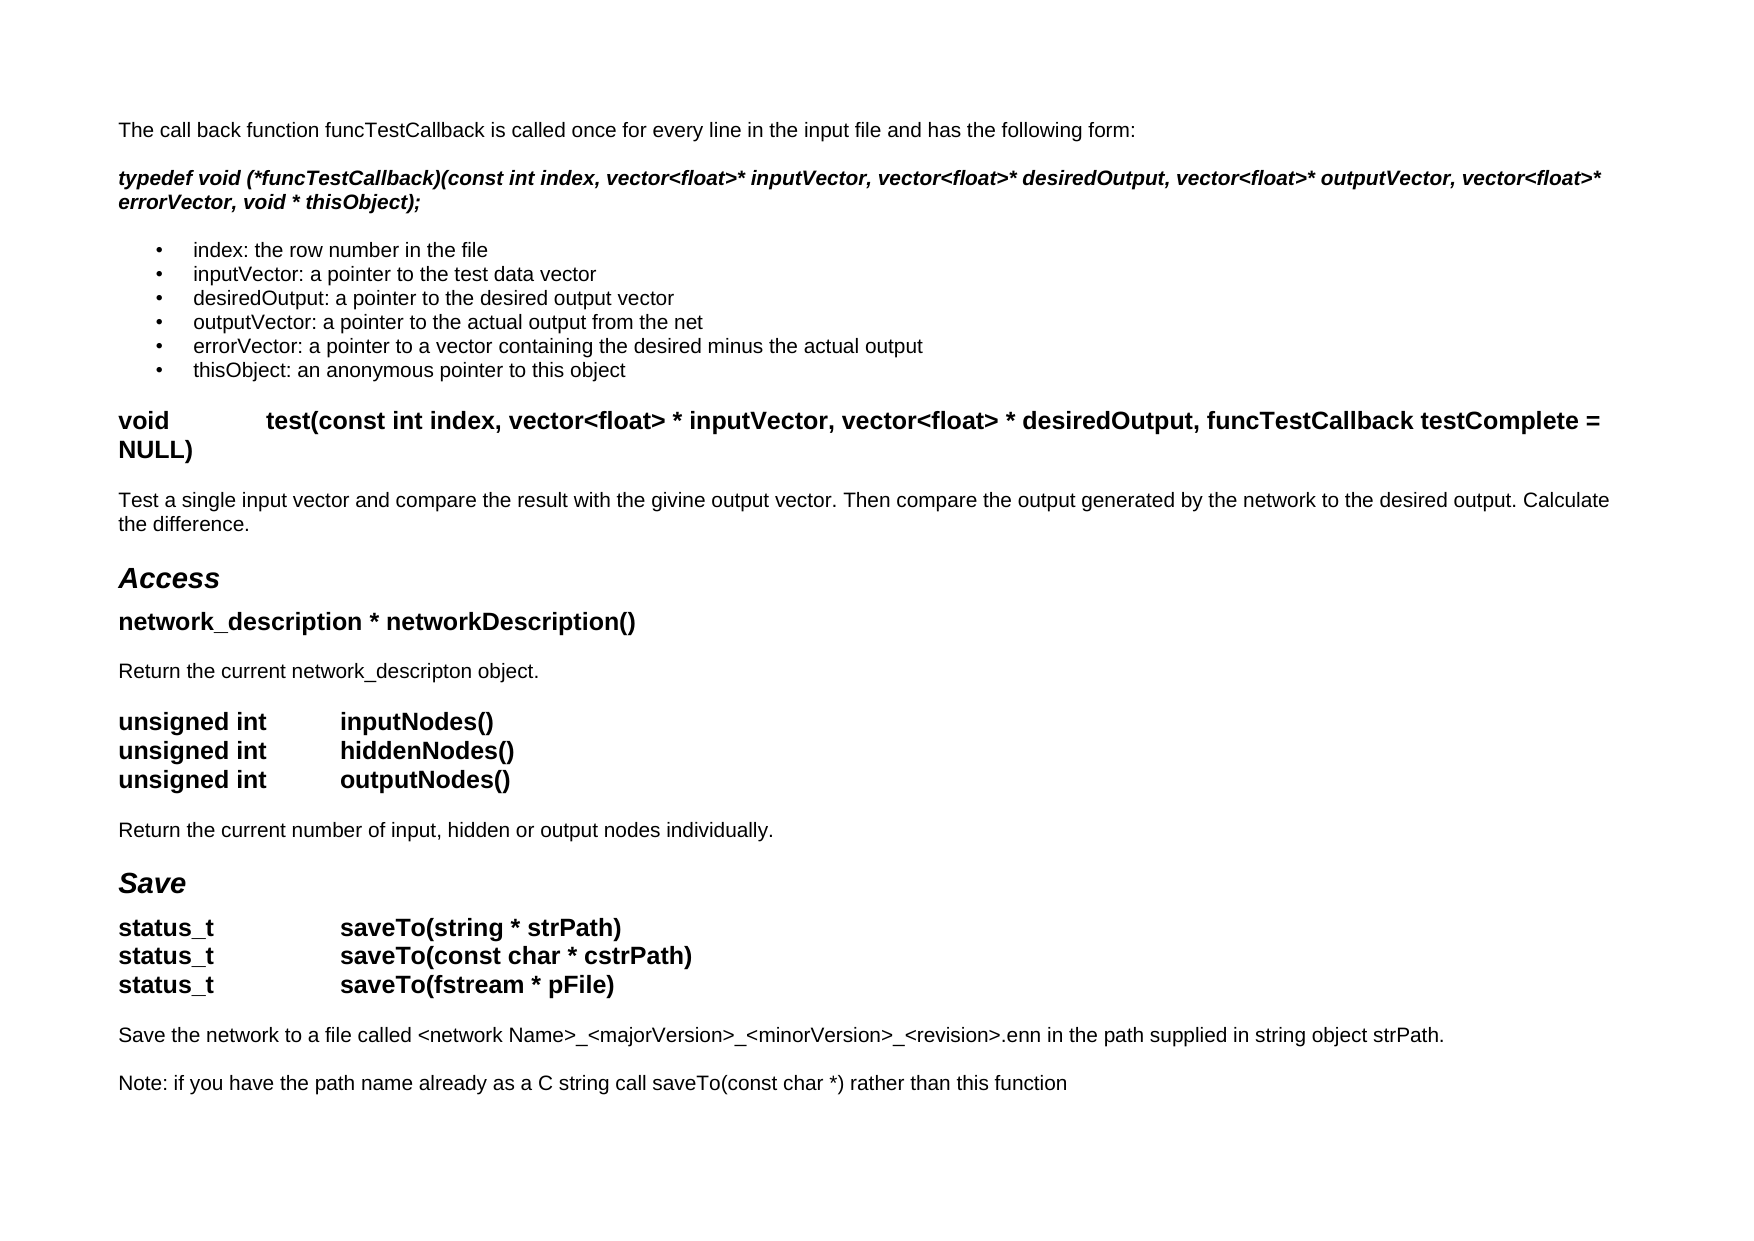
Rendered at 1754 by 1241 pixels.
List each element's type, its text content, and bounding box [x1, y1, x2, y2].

text void test(const int index, vector<float> * inputVector, vector<float> * desiredOutput, funcTestCallback testComplete = NULL) [118, 406, 1636, 464]
text Test a single input vector and compare the result with the givine output vector. Then compare the output generated by the network to the desired output. Calculate the difference. [118, 488, 1636, 536]
subtitle Save [118, 866, 1636, 900]
text Note: if you have the path name already as a C string call saveTo(const char *) rather than this function [118, 1071, 1636, 1094]
text status_t saveTo(const char * cstrPath) [118, 941, 1636, 970]
subtitle Access [118, 561, 1636, 594]
list outputVector: a pointer to the actual output from the net [156, 310, 1636, 334]
text network_description * networkDescription() [118, 607, 1636, 635]
text unsigned int inputNodes() [118, 707, 1636, 736]
text Save the network to a file called <network Name>_<majorVersion>_<minorVersion>_<revision>.enn in the path supplied in string object strPath. [118, 1023, 1636, 1047]
list inputVector: a pointer to the test data vector [156, 262, 1636, 286]
list thisObject: an anonymous pointer to this object [156, 358, 1636, 382]
list index: the row number in the file [156, 238, 1636, 262]
text unsigned int outputNodes() [118, 765, 1636, 793]
text typedef void (*funcTestCallback)(const int index, vector<float>* inputVector, vector<float>* desiredOutput, vector<float>* outputVector, vector<float>* errorVector, void * thisObject); [118, 166, 1636, 214]
text unsigned int hiddenNodes() [118, 736, 1636, 765]
text status_t saveTo(fstream * pFile) [118, 970, 1636, 999]
list desiredOutput: a pointer to the desired output vector [156, 286, 1636, 310]
text Return the current network_descripton object. [118, 659, 1636, 683]
list errorVector: a pointer to a vector containing the desired minus the actual output [156, 334, 1636, 358]
text status_t saveTo(string * strPath) [118, 912, 1636, 941]
text The call back function funcTestCallback is called once for every line in the input file and has the following form: [118, 118, 1636, 142]
text Return the current number of input, hidden or output nodes individually. [118, 817, 1636, 841]
